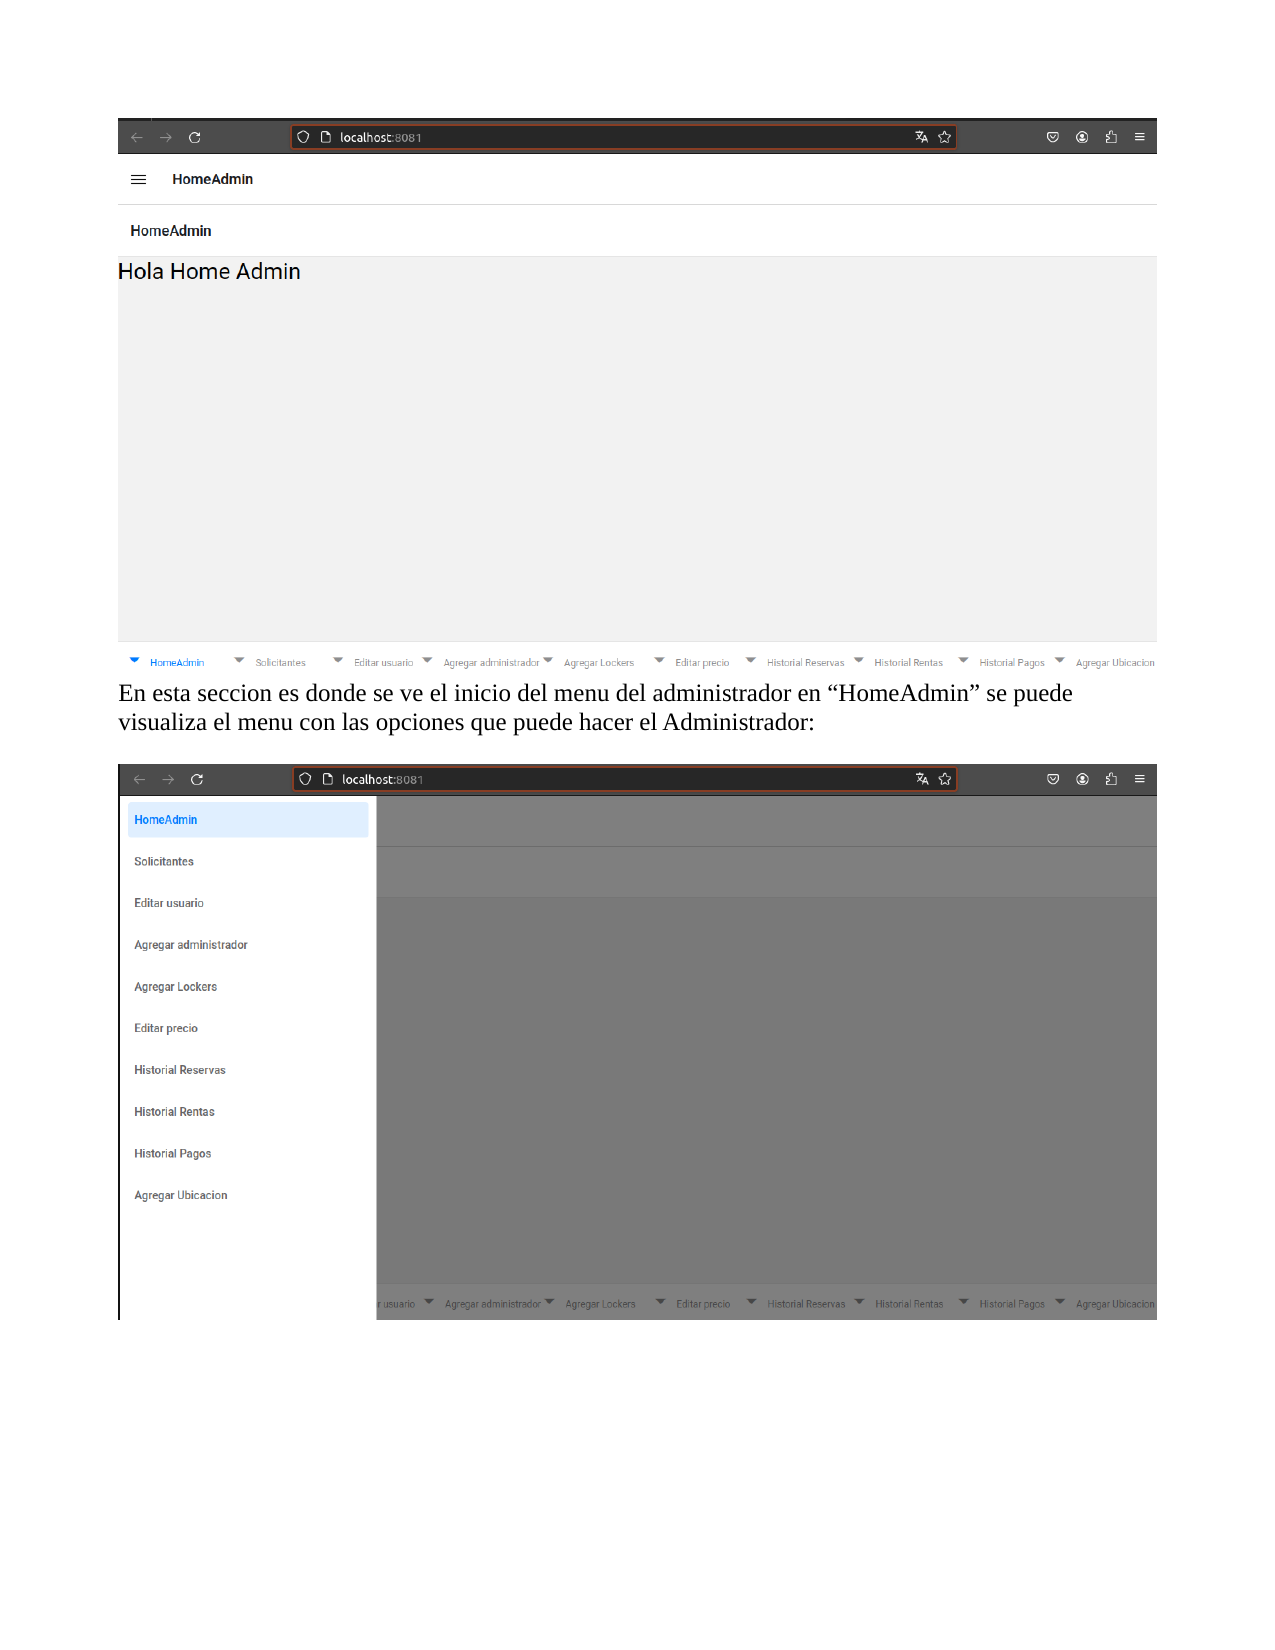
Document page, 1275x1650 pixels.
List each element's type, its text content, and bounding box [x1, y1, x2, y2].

picture [118, 764, 1157, 1320]
picture [118, 118, 1157, 678]
text En esta seccion es donde se ve el inicio del menu del administrador en “HomeAdmin” se puede visualiza el menu con las opciones que puede hacer el Administrador: [118, 678, 1157, 764]
